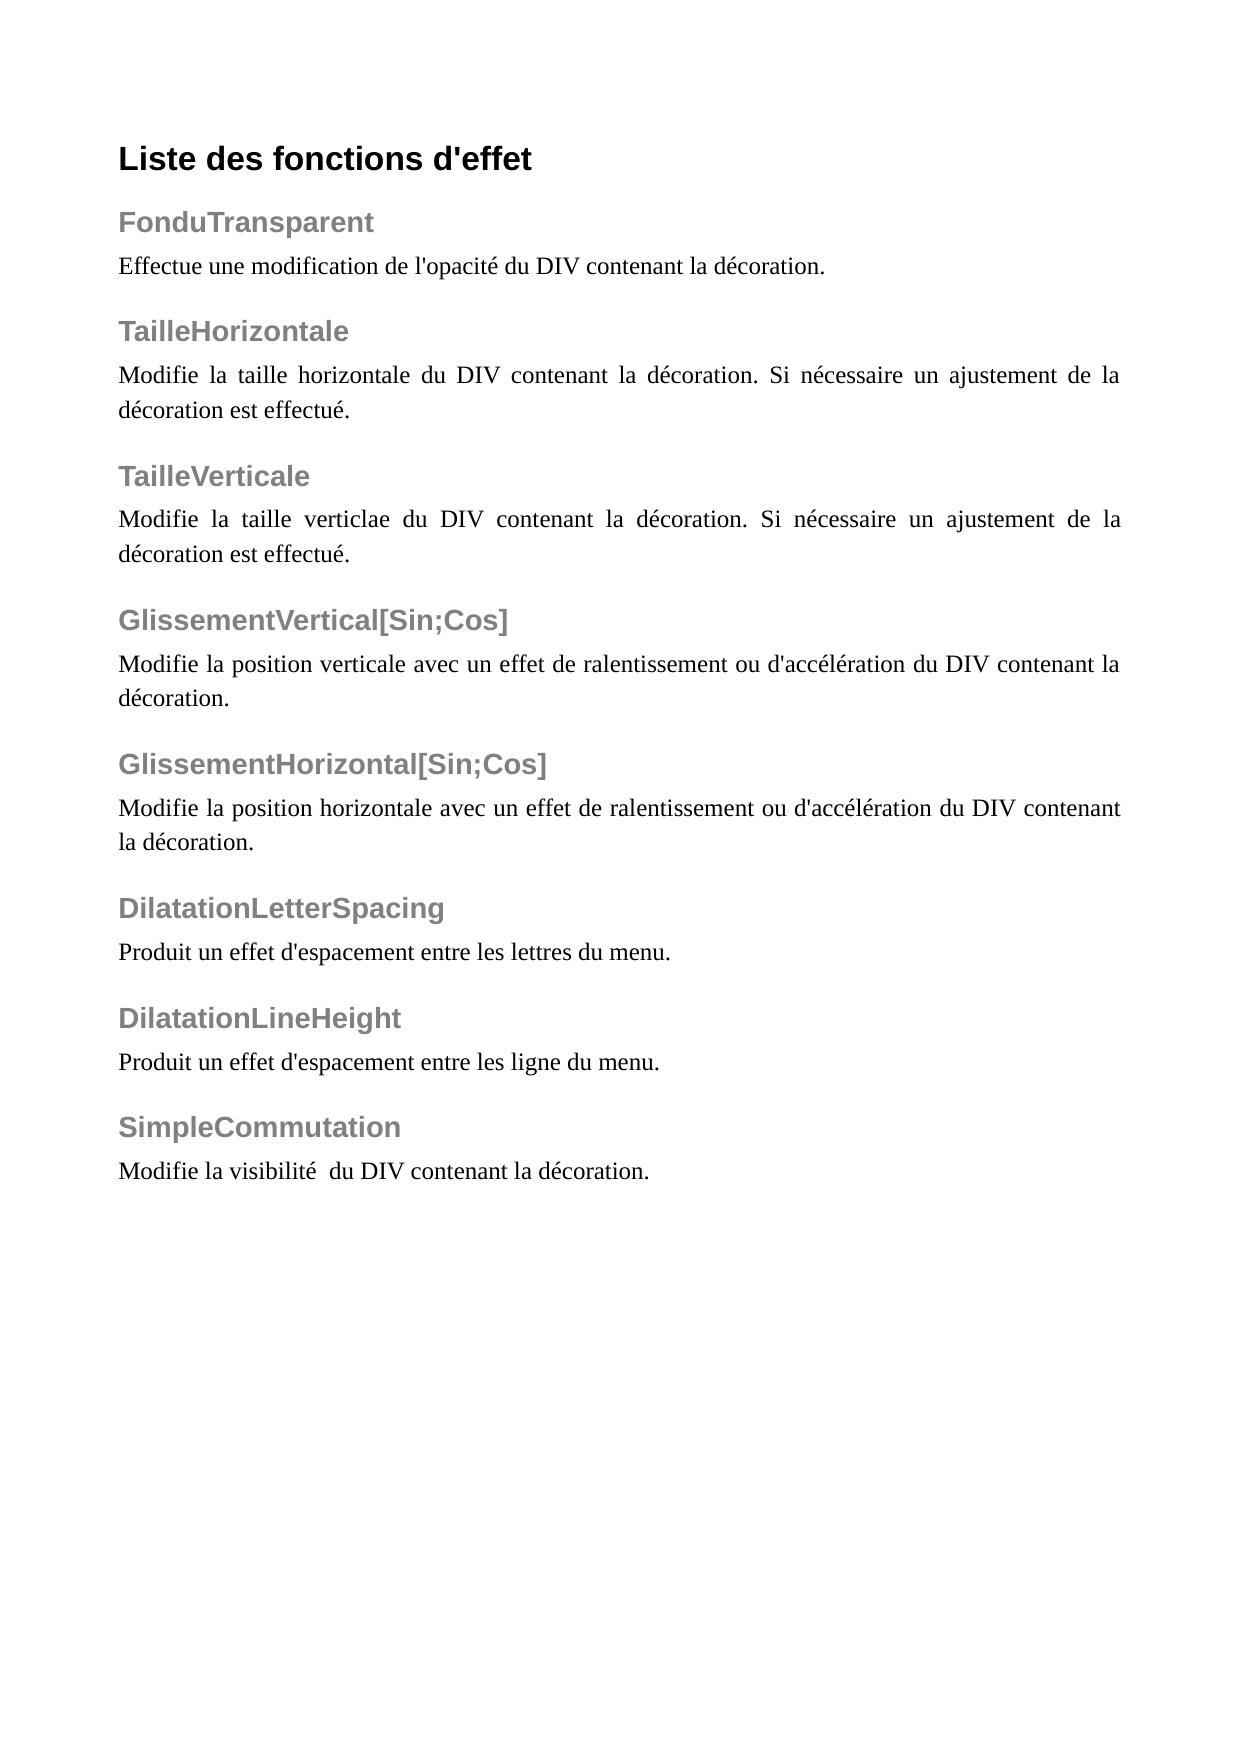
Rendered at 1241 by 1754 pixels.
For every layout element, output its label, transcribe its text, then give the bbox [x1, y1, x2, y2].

subtitle DilatationLetterSpacing [118, 891, 1122, 924]
text Modifie la taille verticlae du DIV contenant la décoration. Si nécessaire un ajustement de la décoration est effectué. [118, 504, 1122, 568]
text Effectue une modification de l'opacité du DIV contenant la décoration. [118, 251, 1122, 279]
text Modifie la position verticale avec un effet de ralentissement ou d'accélération du DIV contenant la décoration. [118, 649, 1122, 712]
subtitle GlissementVertical[Sin;Cos] [118, 603, 1122, 636]
text Modifie la taille horizontale du DIV contenant la décoration. Si nécessaire un ajustement de la décoration est effectué. [118, 360, 1122, 424]
text Produit un effet d'espacement entre les ligne du menu. [118, 1047, 1122, 1076]
subtitle TailleHorizontale [118, 314, 1122, 348]
subtitle TailleVerticale [118, 458, 1122, 492]
subtitle DilatationLineHeight [118, 1001, 1122, 1034]
text Modifie la visibilité du DIV contenant la décoration. [118, 1156, 1122, 1185]
text Produit un effet d'espacement entre les lettres du menu. [118, 937, 1122, 966]
subtitle Liste des fonctions d'effet [118, 139, 1122, 178]
subtitle FonduTransparent [118, 205, 1122, 238]
subtitle GlissementHorizontal[Sin;Cos] [118, 747, 1122, 780]
text Modifie la position horizontale avec un effet de ralentissement ou d'accélération du DIV contenant la décoration. [118, 793, 1122, 856]
subtitle SimpleCommutation [118, 1110, 1122, 1144]
